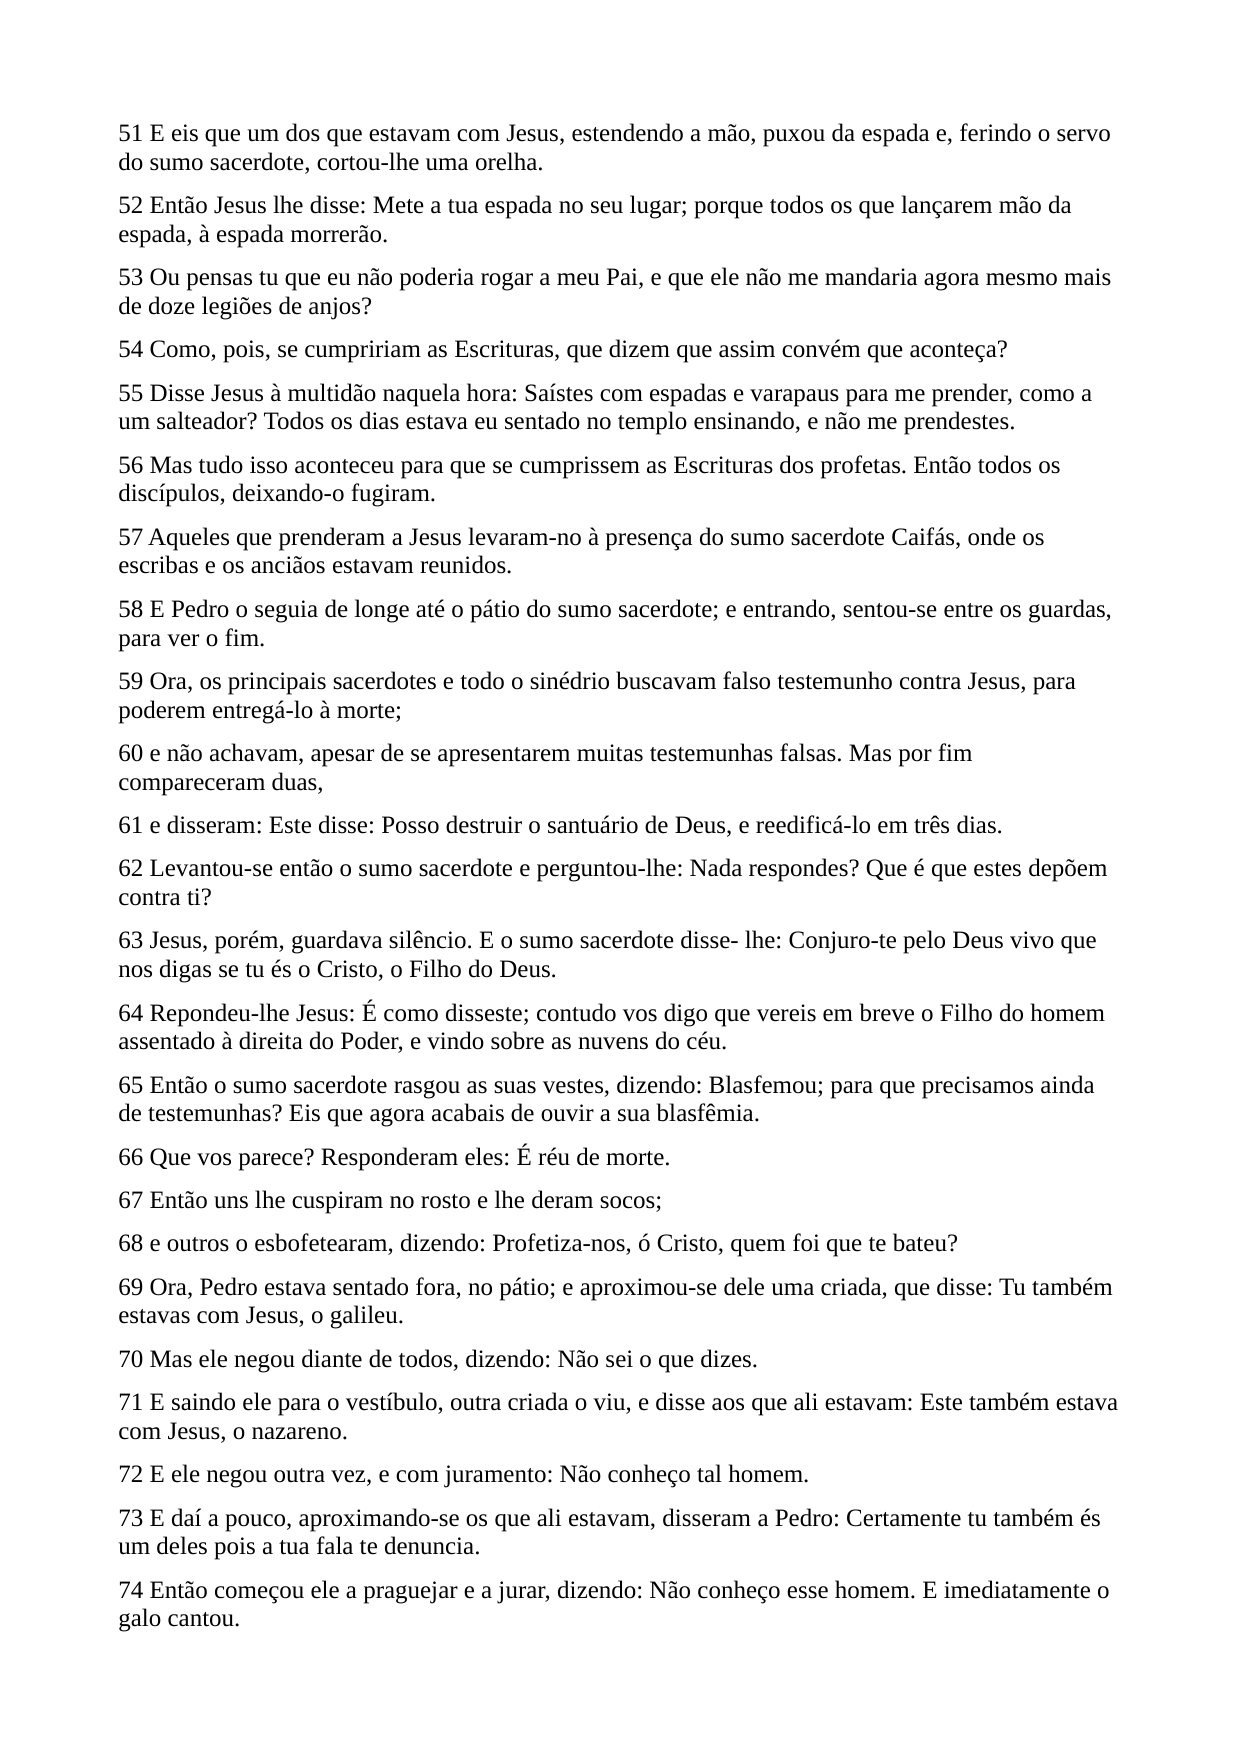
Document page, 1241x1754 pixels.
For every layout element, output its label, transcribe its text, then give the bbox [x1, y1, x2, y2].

text 51 E eis que um dos que estavam com Jesus, estendendo a mão, puxou da espada e, ferindo o servo do sumo sacerdote, cortou-lhe uma orelha. [118, 118, 1122, 176]
text 73 E daí a pouco, aproximando-se os que ali estavam, disseram a Pedro: Certamente tu também és um deles pois a tua fala te denuncia. [118, 1503, 1122, 1560]
text 57 Aqueles que prenderam a Jesus levaram-no à presença do sumo sacerdote Caifás, onde os escribas e os anciãos estavam reunidos. [118, 522, 1122, 579]
text 61 e disseram: Este disse: Posso destruir o santuário de Deus, e reedificá-lo em três dias. [118, 810, 1122, 839]
text 52 Então Jesus lhe disse: Mete a tua espada no seu lugar; porque todos os que lançarem mão da espada, à espada morrerão. [118, 190, 1122, 248]
text 62 Levantou-se então o sumo sacerdote e perguntou-lhe: Nada respondes? Que é que estes depõem contra ti? [118, 853, 1122, 911]
text 71 E saindo ele para o vestíbulo, outra criada o viu, e disse aos que ali estavam: Este também estava com Jesus, o nazareno. [118, 1387, 1122, 1445]
text 56 Mas tudo isso aconteceu para que se cumprissem as Escrituras dos profetas. Então todos os discípulos, deixando-o fugiram. [118, 450, 1122, 507]
text 74 Então começou ele a praguejar e a jurar, dizendo: Não conheço esse homem. E imediatamente o galo cantou. [118, 1575, 1122, 1632]
text 69 Ora, Pedro estava sentado fora, no pátio; e aproximou-se dele uma criada, que disse: Tu também estavas com Jesus, o galileu. [118, 1272, 1122, 1329]
text 65 Então o sumo sacerdote rasgou as suas vestes, dizendo: Blasfemou; para que precisamos ainda de testemunhas? Eis que agora acabais de ouvir a sua blasfêmia. [118, 1070, 1122, 1127]
text 64 Repondeu-lhe Jesus: É como disseste; contudo vos digo que vereis em breve o Filho do homem assentado à direita do Poder, e vindo sobre as nuvens do céu. [118, 998, 1122, 1055]
text 53 Ou pensas tu que eu não poderia rogar a meu Pai, e que ele não me mandaria agora mesmo mais de doze legiões de anjos? [118, 262, 1122, 320]
text 58 E Pedro o seguia de longe até o pátio do sumo sacerdote; e entrando, sentou-se entre os guardas, para ver o fim. [118, 594, 1122, 651]
text 66 Que vos parece? Responderam eles: É réu de morte. [118, 1142, 1122, 1171]
text 70 Mas ele negou diante de todos, dizendo: Não sei o que dizes. [118, 1344, 1122, 1373]
text 68 e outros o esbofetearam, dizendo: Profetiza-nos, ó Cristo, quem foi que te bateu? [118, 1228, 1122, 1257]
text 60 e não achavam, apesar de se apresentarem muitas testemunhas falsas. Mas por fim compareceram duas, [118, 738, 1122, 796]
text 59 Ora, os principais sacerdotes e todo o sinédrio buscavam falso testemunho contra Jesus, para poderem entregá-lo à morte; [118, 666, 1122, 723]
text 63 Jesus, porém, guardava silêncio. E o sumo sacerdote disse- lhe: Conjuro-te pelo Deus vivo que nos digas se tu és o Cristo, o Filho do Deus. [118, 926, 1122, 983]
text 55 Disse Jesus à multidão naquela hora: Saístes com espadas e varapaus para me prender, como a um salteador? Todos os dias estava eu sentado no templo ensinando, e não me prendestes. [118, 378, 1122, 435]
text 67 Então uns lhe cuspiram no rosto e lhe deram socos; [118, 1185, 1122, 1214]
text 72 E ele negou outra vez, e com juramento: Não conheço tal homem. [118, 1459, 1122, 1488]
text 54 Como, pois, se cumpririam as Escrituras, que dizem que assim convém que aconteça? [118, 334, 1122, 363]
